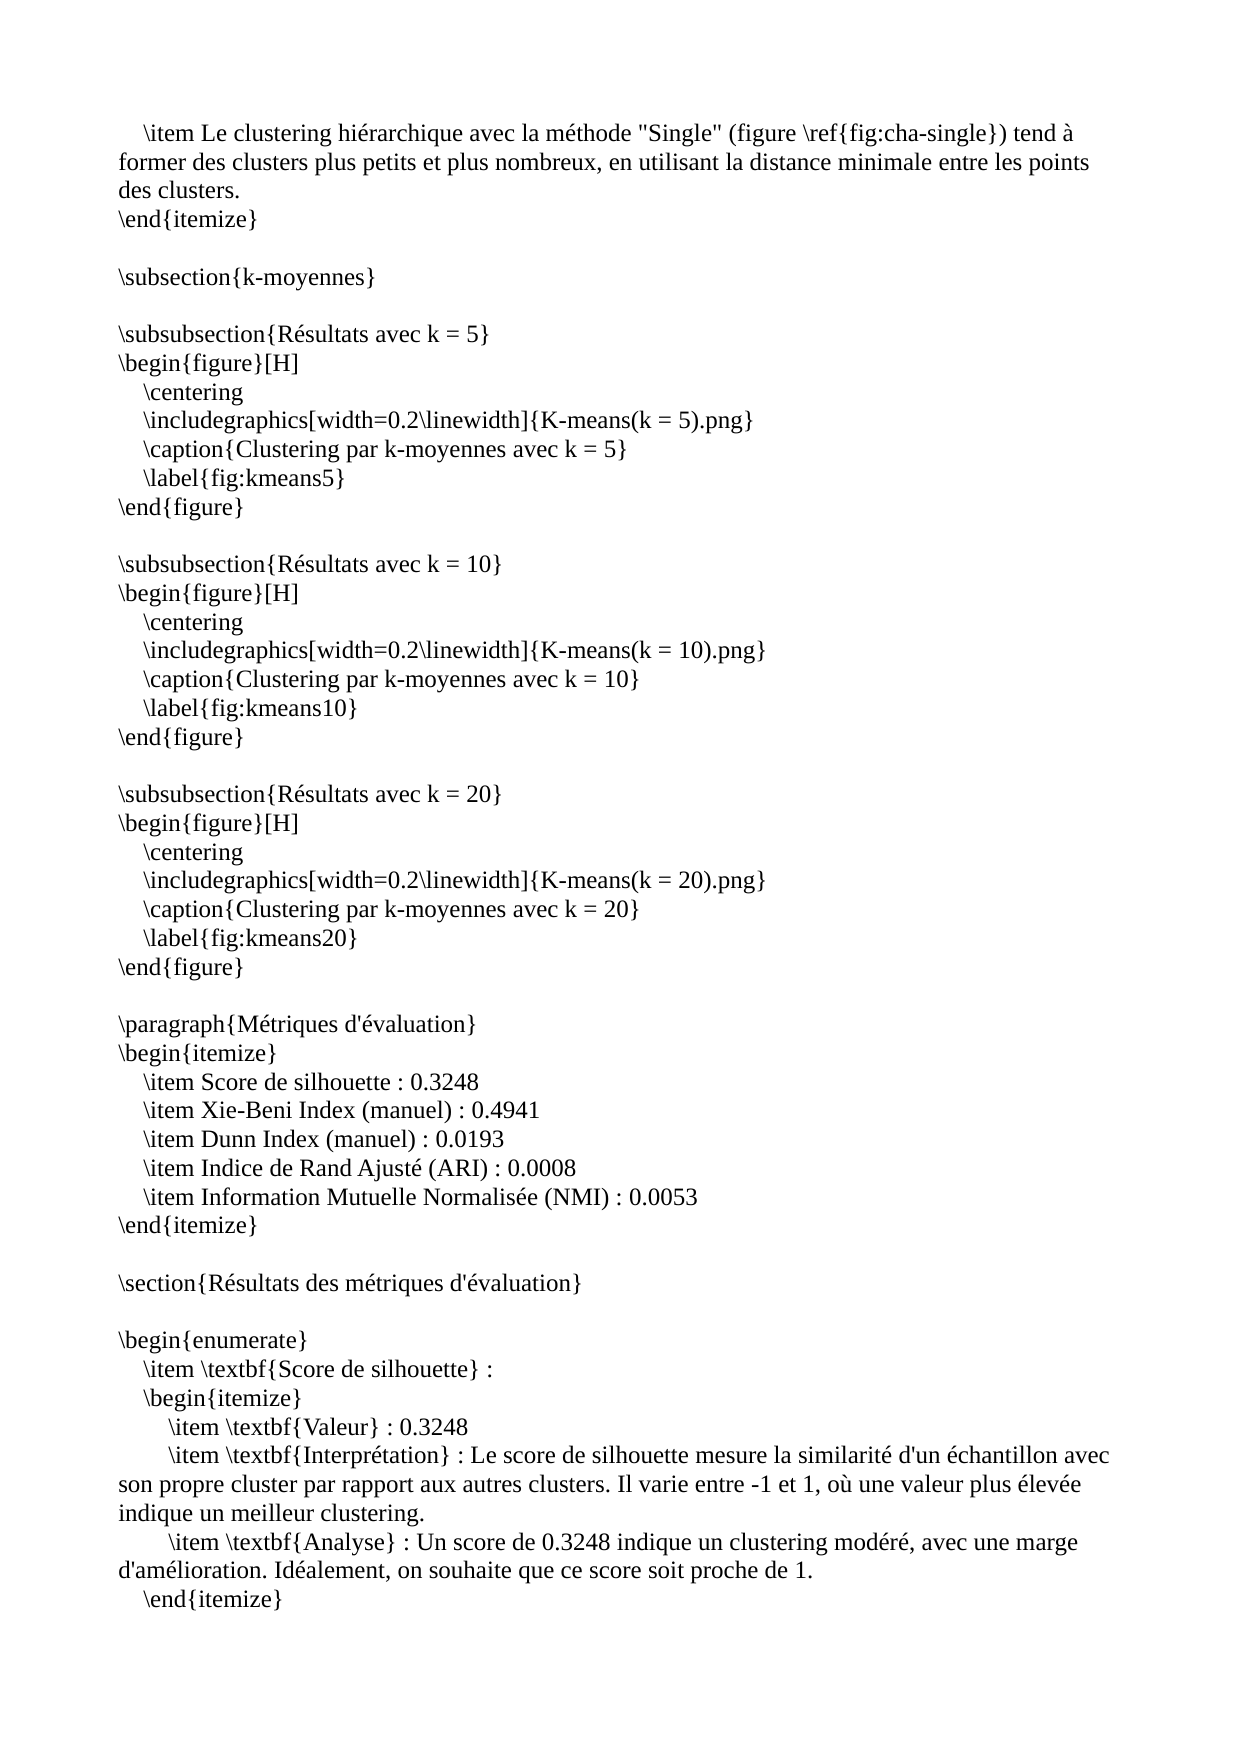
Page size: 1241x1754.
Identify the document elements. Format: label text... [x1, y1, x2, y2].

text \subsubsection{Résultats avec k = 20} [118, 779, 1122, 808]
text \begin{itemize} [118, 1038, 1122, 1067]
text \item \textbf{Interprétation} : Le score de silhouette mesure la similarité d'un échantillon avec son propre cluster par rapport aux autres clusters. Il varie entre -1 et 1, où une valeur plus élevée indique un meilleur clustering. [118, 1441, 1122, 1527]
text \end{itemize} [118, 1211, 1122, 1239]
text \caption{Clustering par k-moyennes avec k = 20} [118, 894, 1122, 923]
text \centering [118, 607, 1122, 636]
text \begin{enumerate} [118, 1326, 1122, 1354]
text \centering [118, 837, 1122, 866]
text \subsubsection{Résultats avec k = 10} [118, 549, 1122, 578]
text \end{itemize} [118, 1584, 1122, 1613]
text \includegraphics[width=0.2\linewidth]{K-means(k = 5).png} [118, 406, 1122, 434]
text \begin{figure}[H] [118, 808, 1122, 837]
text \paragraph{Métriques d'évaluation} [118, 1009, 1122, 1038]
text \end{figure} [118, 492, 1122, 521]
text \begin{figure}[H] [118, 578, 1122, 607]
text \begin{figure}[H] [118, 348, 1122, 377]
text \includegraphics[width=0.2\linewidth]{K-means(k = 10).png} [118, 636, 1122, 664]
text \item Le clustering hiérarchique avec la méthode "Single" (figure \ref{fig:cha-single}) tend à former des clusters plus petits et plus nombreux, en utilisant la distance minimale entre les points des clusters. [118, 118, 1122, 204]
text \item \textbf{Score de silhouette} : [118, 1354, 1122, 1383]
text \section{Résultats des métriques d'évaluation} [118, 1268, 1122, 1297]
text \item \textbf{Valeur} : 0.3248 [118, 1412, 1122, 1441]
text \item Dunn Index (manuel) : 0.0193 [118, 1124, 1122, 1153]
text \item Indice de Rand Ajusté (ARI) : 0.0008 [118, 1153, 1122, 1182]
text \subsection{k-moyennes} [118, 262, 1122, 291]
text \item Score de silhouette : 0.3248 [118, 1067, 1122, 1096]
text \end{figure} [118, 722, 1122, 751]
text \item \textbf{Analyse} : Un score de 0.3248 indique un clustering modéré, avec une marge d'amélioration. Idéalement, on souhaite que ce score soit proche de 1. [118, 1527, 1122, 1584]
text \label{fig:kmeans20} [118, 923, 1122, 952]
text \begin{itemize} [118, 1383, 1122, 1412]
text \item Xie-Beni Index (manuel) : 0.4941 [118, 1096, 1122, 1124]
text \caption{Clustering par k-moyennes avec k = 10} [118, 664, 1122, 693]
text \label{fig:kmeans10} [118, 693, 1122, 722]
text \item Information Mutuelle Normalisée (NMI) : 0.0053 [118, 1182, 1122, 1211]
text \caption{Clustering par k-moyennes avec k = 5} [118, 434, 1122, 463]
text \end{itemize} [118, 204, 1122, 233]
text \subsubsection{Résultats avec k = 5} [118, 319, 1122, 348]
text \label{fig:kmeans5} [118, 463, 1122, 492]
text \includegraphics[width=0.2\linewidth]{K-means(k = 20).png} [118, 866, 1122, 894]
text \end{figure} [118, 952, 1122, 981]
text \centering [118, 377, 1122, 406]
